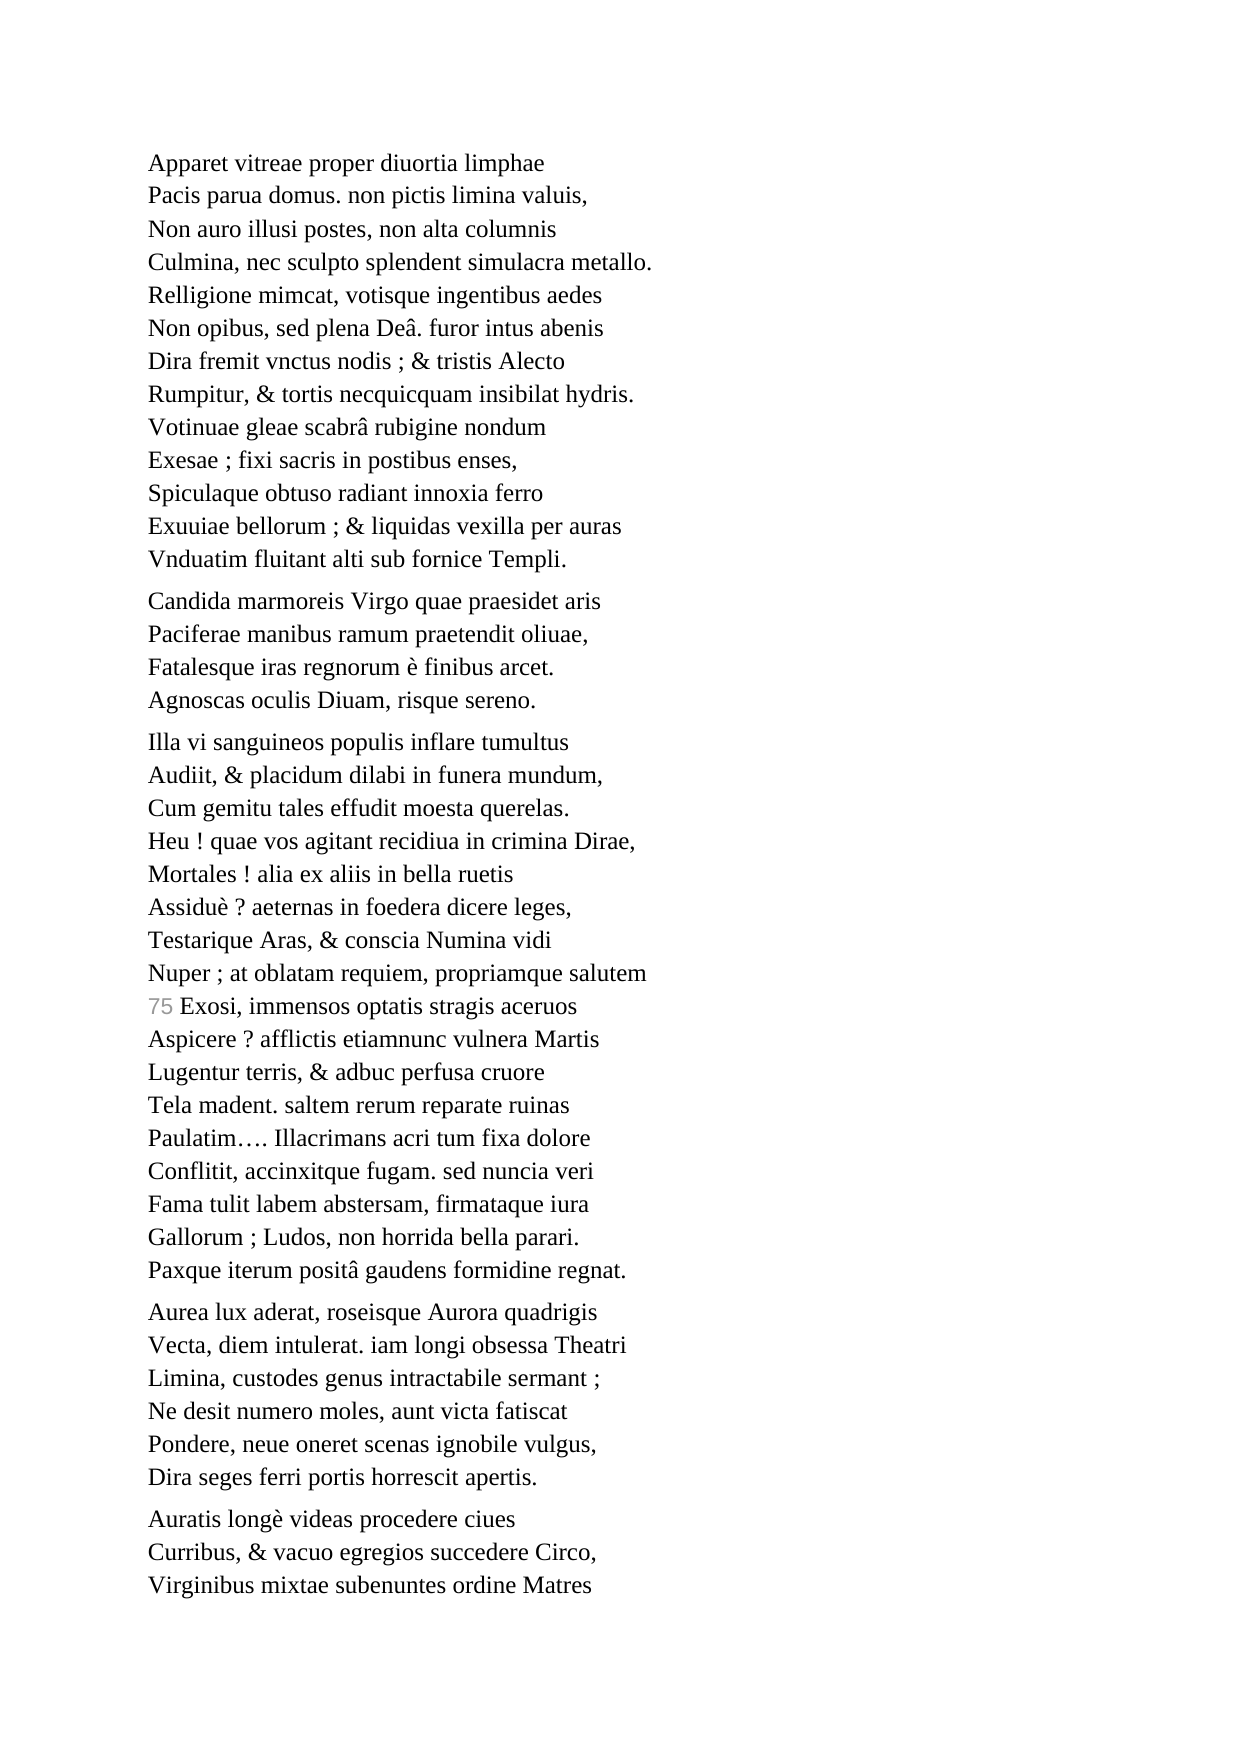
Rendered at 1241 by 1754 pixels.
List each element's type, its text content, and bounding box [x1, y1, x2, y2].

text Apparet vitreae proper diuortia limphae Pacis parua domus. non pictis limina valuis, Non auro illusi postes, non alta columnis Culmina, nec sculpto splendent simulacra metallo. Relligione mimcat, votisque ingentibus aedes Non opibus, sed plena Deâ. furor intus abenis Dira fremit vnctus nodis ; & tristis Alecto Rumpitur, & tortis necquicquam insibilat hydris. Votinuae gleae scabrâ rubigine nondum Exesae ; fixi sacris in postibus enses, Spiculaque obtuso radiant innoxia ferro Exuuiae bellorum ; & liquidas vexilla per auras Vnduatim fluitant alti sub fornice Templi. [148, 148, 1093, 573]
text Aurea lux aderat, roseisque Aurora quadrigis Vecta, diem intulerat. iam longi obsessa Theatri Limina, custodes genus intractabile sermant ; Ne desit numero moles, aunt victa fatiscat Pondere, neue oneret scenas ignobile vulgus, Dira seges ferri portis horrescit apertis. [148, 1297, 1093, 1491]
text Illa vi sanguineos populis inflare tumultus Audiit, & placidum dilabi in funera mundum, Cum gemitu tales effudit moesta querelas. Heu ! quae vos agitant recidiua in crimina Dirae, Mortales ! alia ex aliis in bella ruetis Assiduè ? aeternas in foedera dicere leges, Testarique Aras, & conscia Numina vidi Nuper ; at oblatam requiem, propriamque salutem 75 Exosi, immensos optatis stragis aceruos Aspicere ? afflictis etiamnunc vulnera Martis Lugentur terris, & adbuc perfusa cruore Tela madent. saltem rerum reparate ruinas Paulatim…. Illacrimans acri tum fixa dolore Conflitit, accinxitque fugam. sed nuncia veri Fama tulit labem abstersam, firmataque iura Gallorum ; Ludos, non horrida bella parari. Paxque iterum positâ gaudens formidine regnat. [148, 727, 1093, 1284]
text Auratis longè videas procedere ciues Curribus, & vacuo egregios succedere Circo, Virginibus mixtae subenuntes ordine Matres [148, 1504, 1093, 1599]
text Candida marmoreis Virgo quae praesidet aris Paciferae manibus ramum praetendit oliuae, Fatalesque iras regnorum è finibus arcet. Agnoscas oculis Diuam, risque sereno. [148, 586, 1093, 713]
